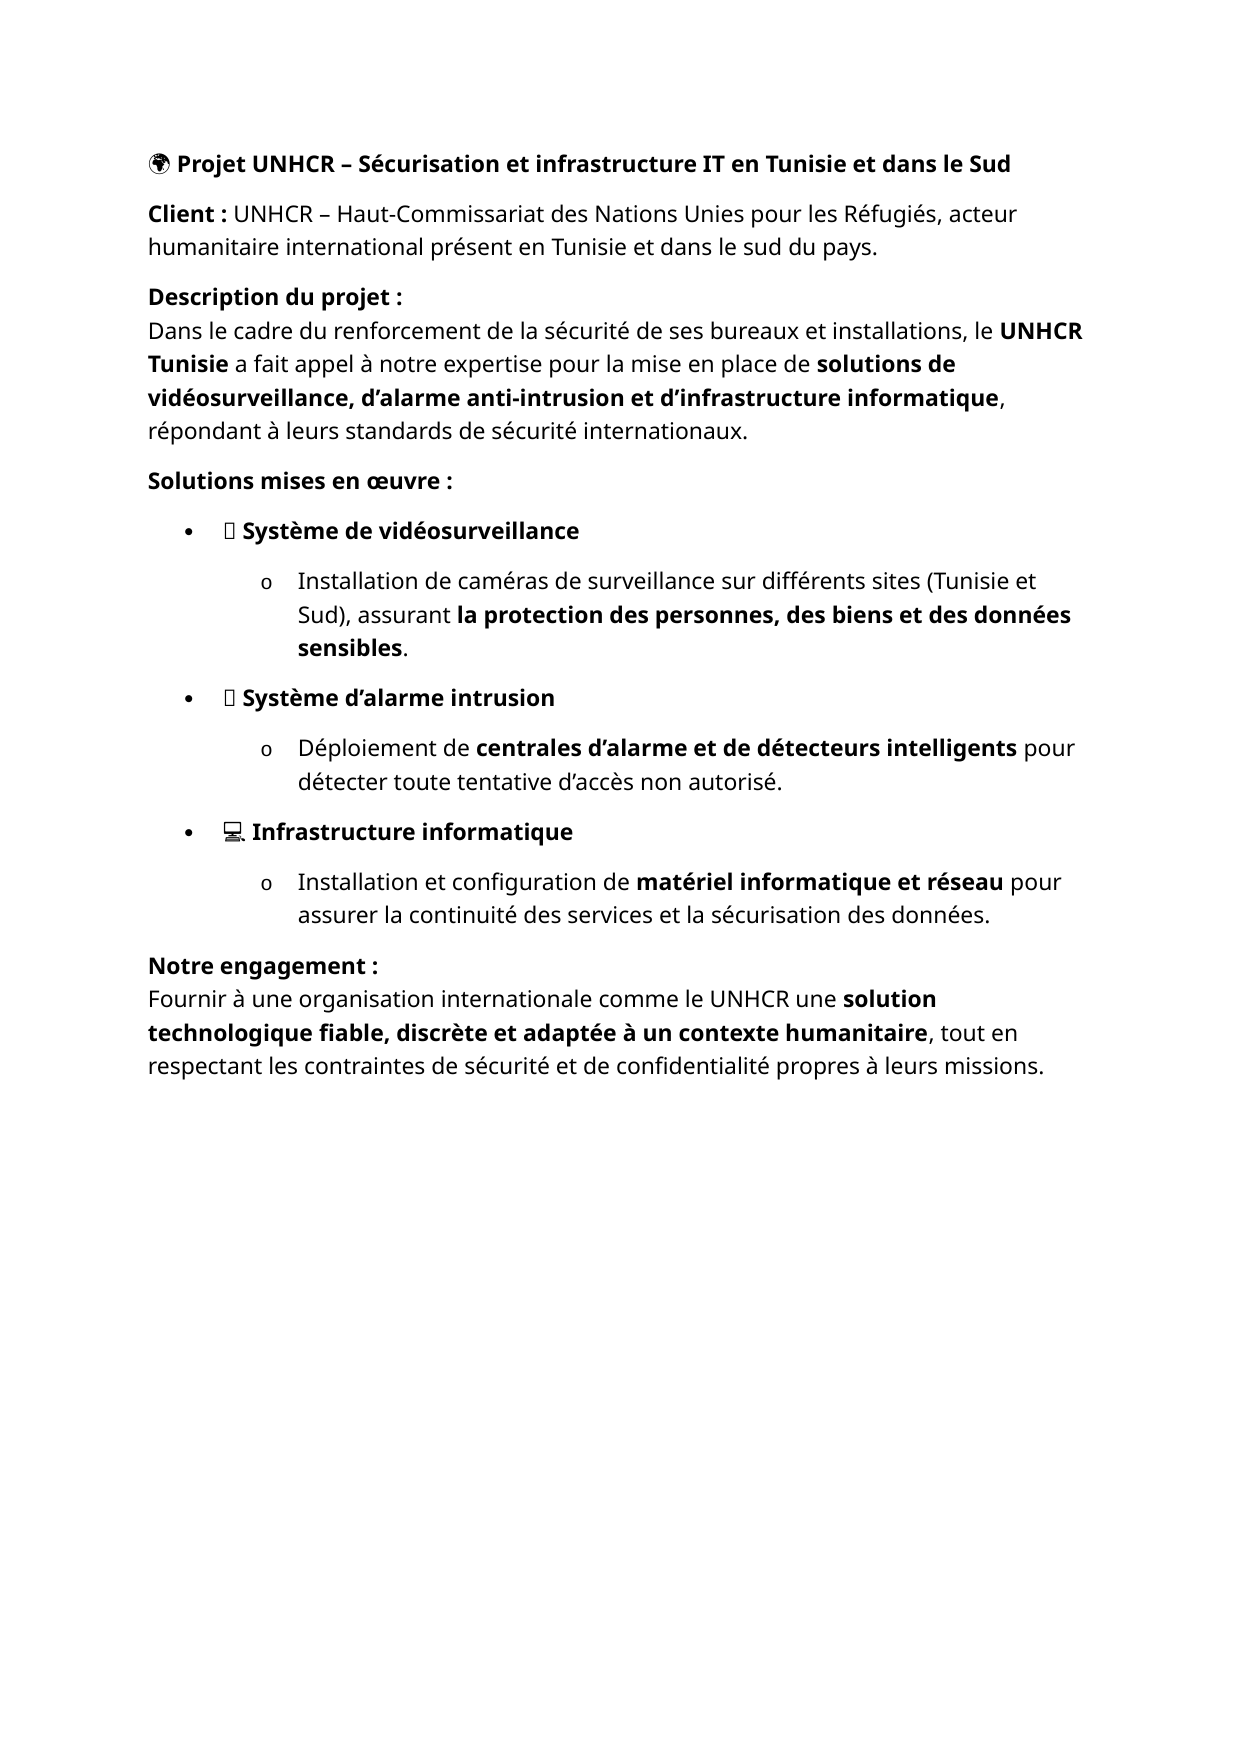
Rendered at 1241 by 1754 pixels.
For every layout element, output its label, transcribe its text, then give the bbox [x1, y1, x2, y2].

text Client : UNHCR – Haut-Commissariat des Nations Unies pour les Réfugiés, acteur humanitaire international présent en Tunisie et dans le sud du pays. [148, 198, 1093, 262]
list Installation de caméras de surveillance sur différents sites (Tunisie et Sud), assurant la protection des personnes, des biens et des données sensibles. [260, 565, 1093, 663]
text Description du projet : Dans le cadre du renforcement de la sécurité de ses bureaux et installations, le UNHCR Tunisie a fait appel à notre expertise pour la mise en place de solutions de vidéosurveillance, d’alarme anti-intrusion et d’infrastructure informatique, répondant à leurs standards de sécurité internationaux. [148, 281, 1093, 446]
text Notre engagement : Fournir à une organisation internationale comme le UNHCR une solution technologique fiable, discrète et adaptée à un contexte humanitaire, tout en respectant les contraintes de sécurité et de confidentialité propres à leurs missions. [148, 949, 1093, 1081]
list Installation et configuration de matériel informatique et réseau pour assurer la continuité des services et la sécurisation des données. [260, 866, 1093, 931]
list Déploiement de centrales d’alarme et de détecteurs intelligents pour détecter toute tentative d’accès non autorisé. [260, 732, 1093, 797]
list 🚨 Système d’alarme intrusion [185, 682, 1093, 713]
text 🌍 Projet UNHCR – Sécurisation et infrastructure IT en Tunisie et dans le Sud [148, 148, 1093, 179]
text Solutions mises en œuvre : [148, 465, 1093, 496]
list 💻 Infrastructure informatique [185, 816, 1093, 847]
list 🎥 Système de vidéosurveillance [185, 515, 1093, 546]
